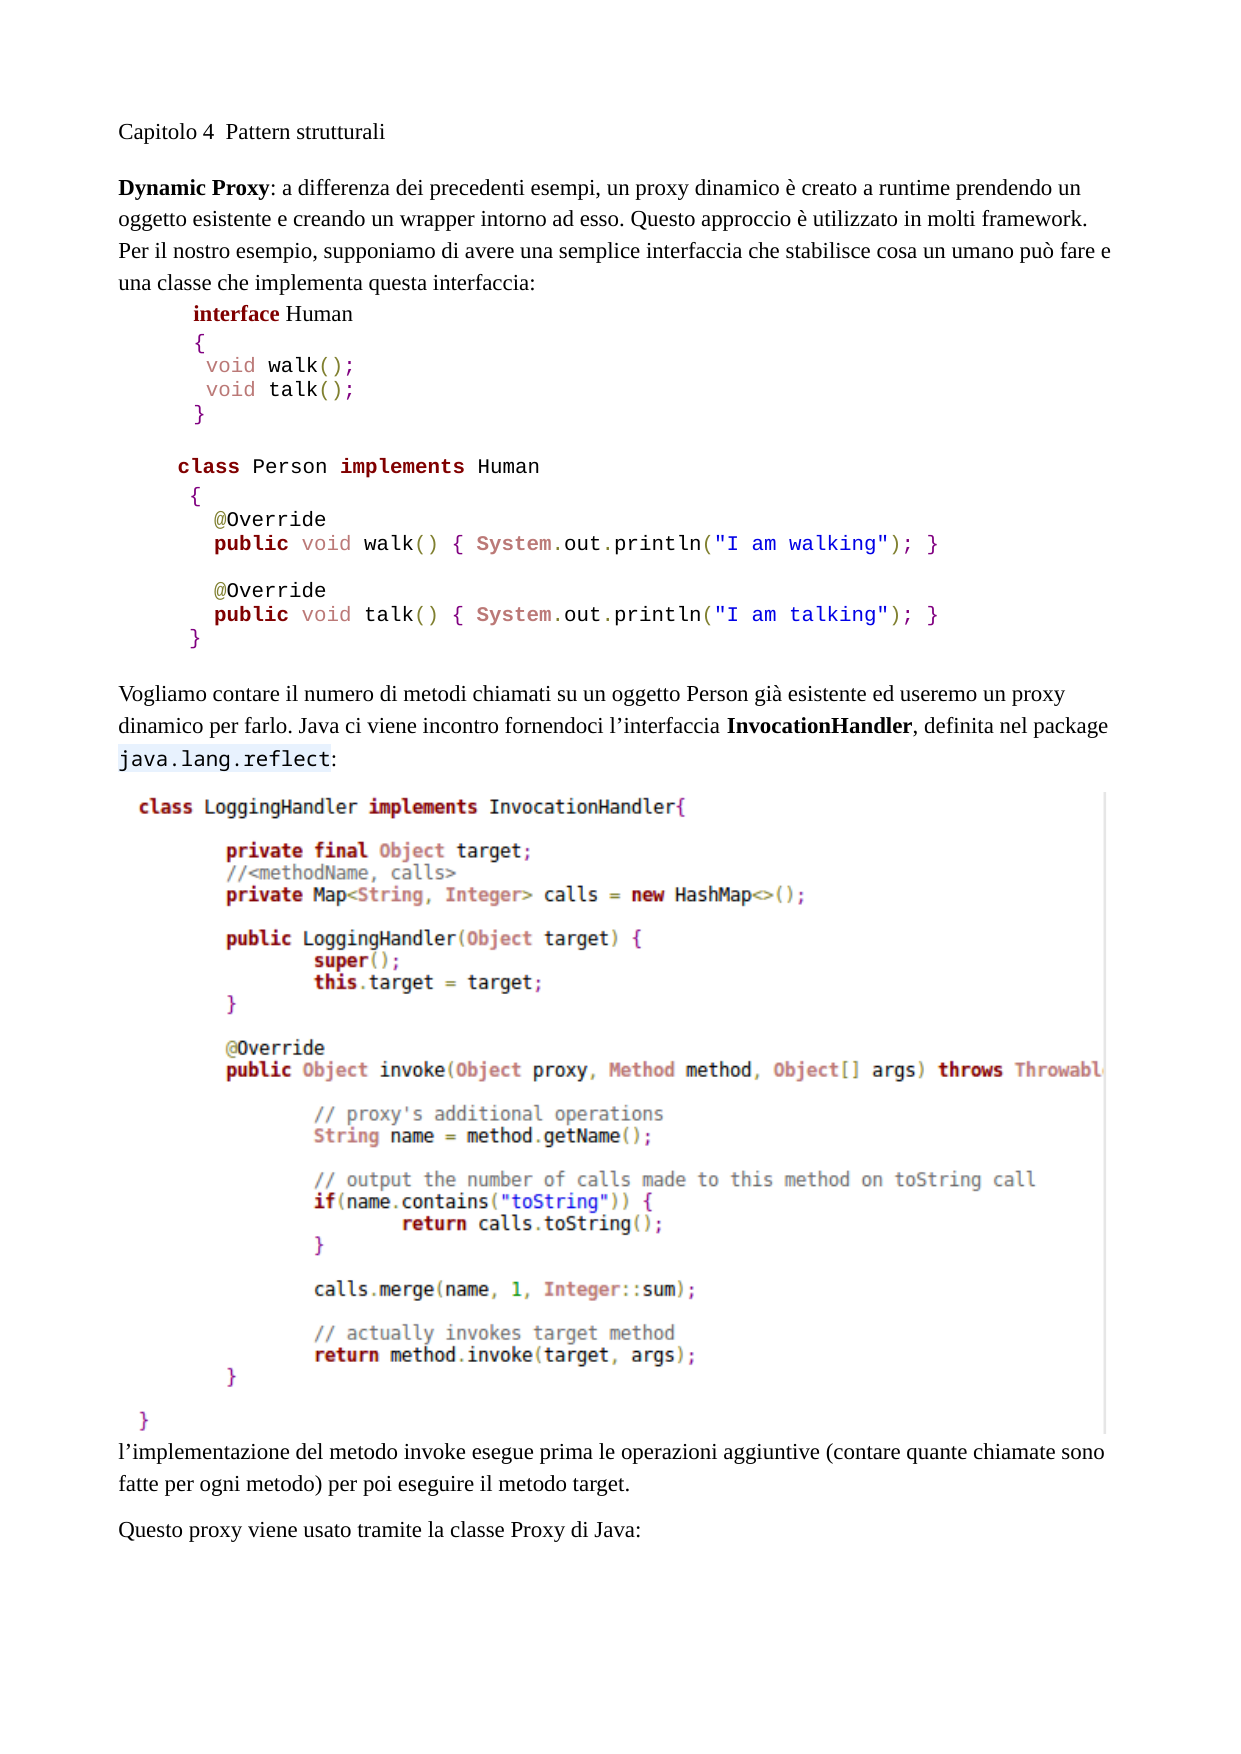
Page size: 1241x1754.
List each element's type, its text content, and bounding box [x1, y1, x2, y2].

text { [189, 485, 1122, 509]
text Questo proxy viene usato tramite la classe Proxy di Java: [118, 1516, 1122, 1542]
text Dynamic Proxy: a differenza dei precedenti esempi, un proxy dinamico è creato a runtime prendendo un oggetto esistente e creando un wrapper intorno ad esso. Questo approccio è utilizzato in molti framework. Per il nostro esempio, supponiamo di avere una semplice interfaccia che stabilisce cosa un umano può fare e una classe che implementa questa interfaccia: interface Human [118, 174, 1122, 327]
text class Person implements Human [177, 456, 1122, 479]
text } [118, 403, 1122, 426]
text public void talk() { System.out.println("I am talking"); } [189, 604, 1122, 627]
text void walk(); [118, 355, 1122, 379]
text @Override [189, 580, 1122, 604]
text void talk(); [118, 379, 1122, 403]
text } [189, 627, 1122, 651]
text l’implementazione del metodo invoke esegue prima le operazioni aggiuntive (contare quante chiamate sono fatte per ogni metodo) per poi eseguire il metodo target. [118, 793, 1122, 1496]
text { [118, 332, 1122, 355]
text public void walk() { System.out.println("I am walking"); } [189, 533, 1122, 556]
picture [134, 792, 1107, 1434]
text Vogliamo contare il numero di metodi chiamati su un oggetto Person già esistente ed useremo un proxy dinamico per farlo. Java ci viene incontro fornendoci l’interfaccia InvocationHandler, definita nel package java.lang.reflect: [118, 680, 1122, 772]
text @Override [189, 509, 1122, 533]
